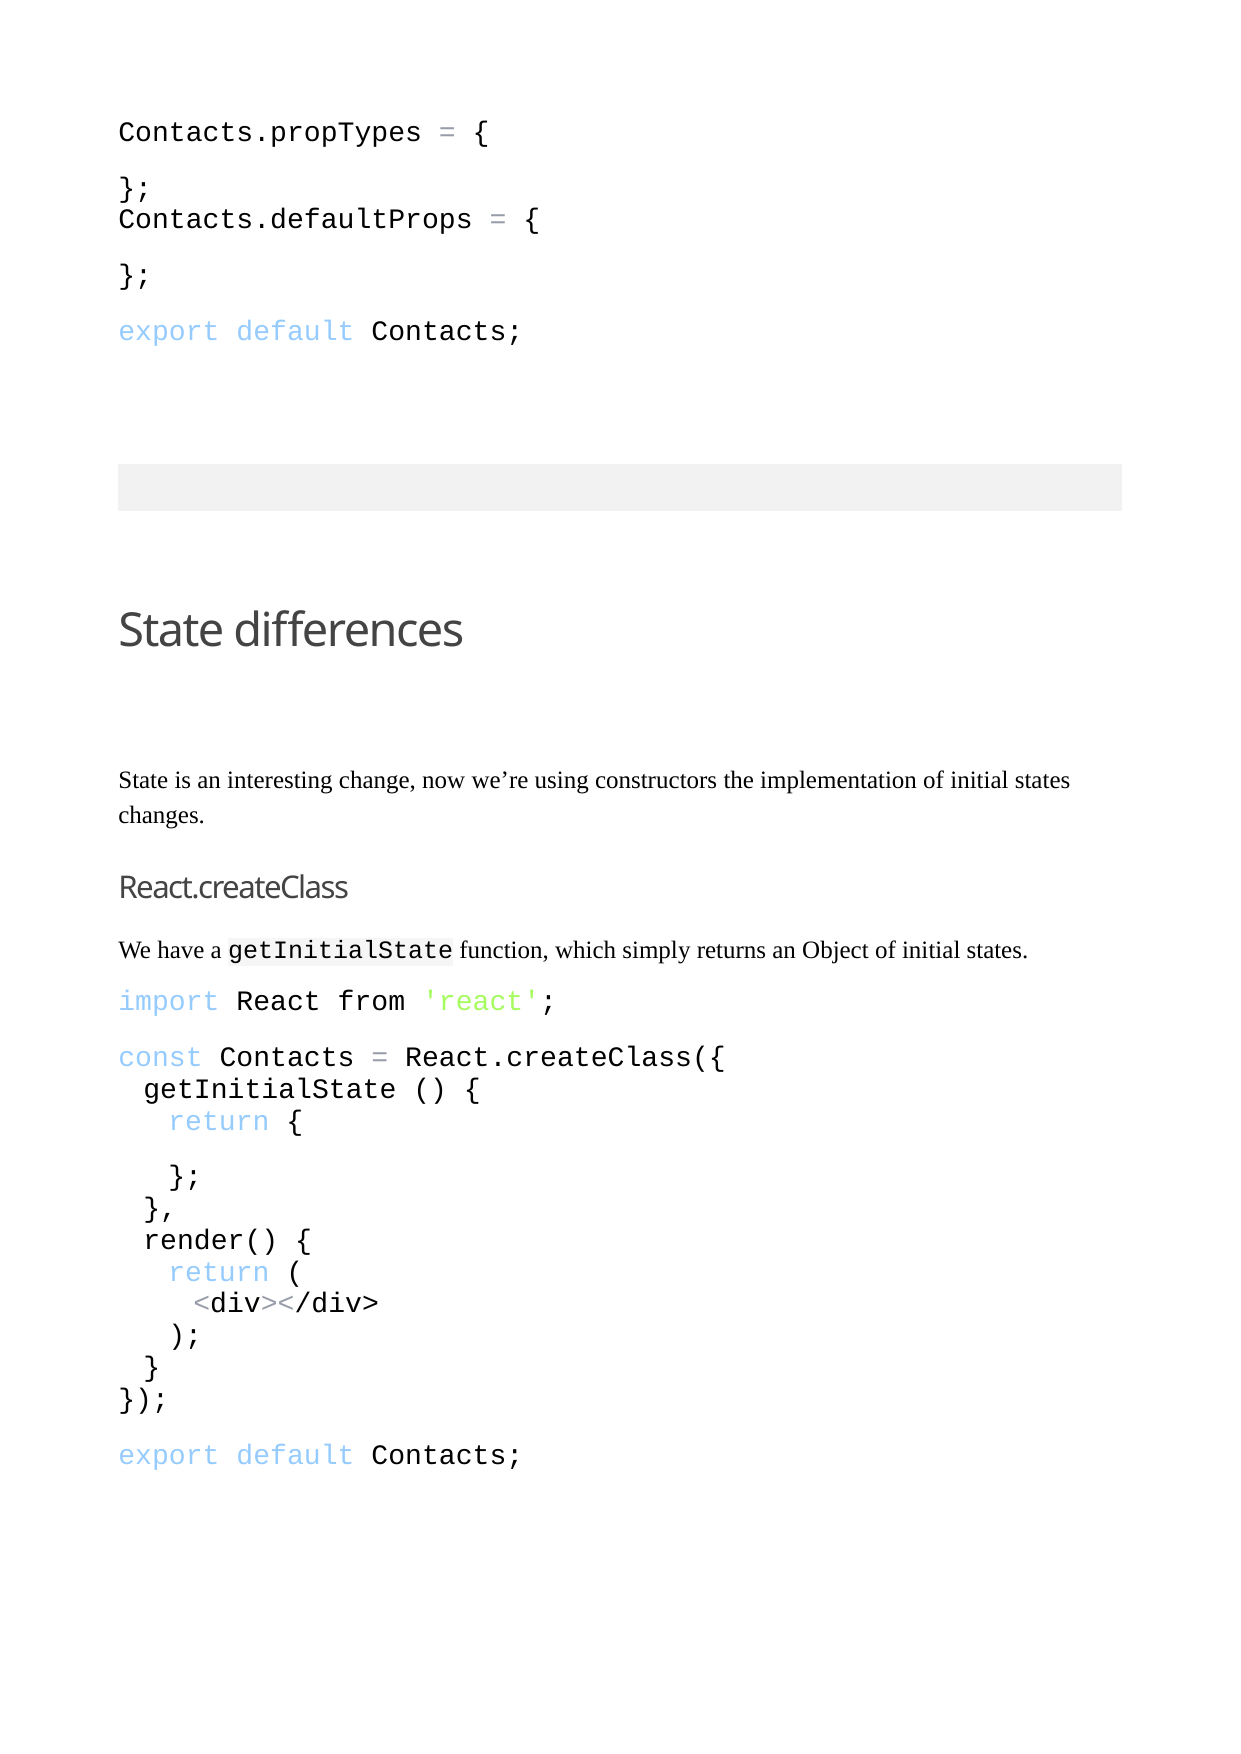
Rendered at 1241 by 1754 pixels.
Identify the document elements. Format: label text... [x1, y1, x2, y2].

text }; [118, 261, 1122, 293]
text import React from 'react'; [118, 987, 1122, 1019]
text State is an interesting change, now we’re using constructors the implementation of initial states changes. [118, 766, 1122, 829]
text ); [118, 1321, 1122, 1353]
text } [118, 1353, 1122, 1385]
text getInitialState () { [118, 1074, 1122, 1106]
text export default Contacts; [118, 1441, 1122, 1472]
text }, [118, 1194, 1122, 1226]
text Contacts.defaultProps = { [118, 206, 1122, 237]
subtitle State differences [118, 511, 1122, 661]
text export default Contacts; [118, 317, 1122, 348]
text const Contacts = React.createClass({ [118, 1043, 1122, 1074]
text <div></div> [118, 1289, 1122, 1321]
text }; [118, 174, 1122, 206]
text }); [118, 1385, 1122, 1417]
text render() { [118, 1226, 1122, 1258]
text Contacts.propTypes = { [118, 118, 1122, 150]
text return ( [118, 1258, 1122, 1289]
text We have a getInitialState function, which simply returns an Object of initial states. [118, 936, 1122, 966]
text return { [118, 1106, 1122, 1138]
text }; [118, 1162, 1122, 1194]
subtitle React.createClass [118, 865, 1122, 907]
